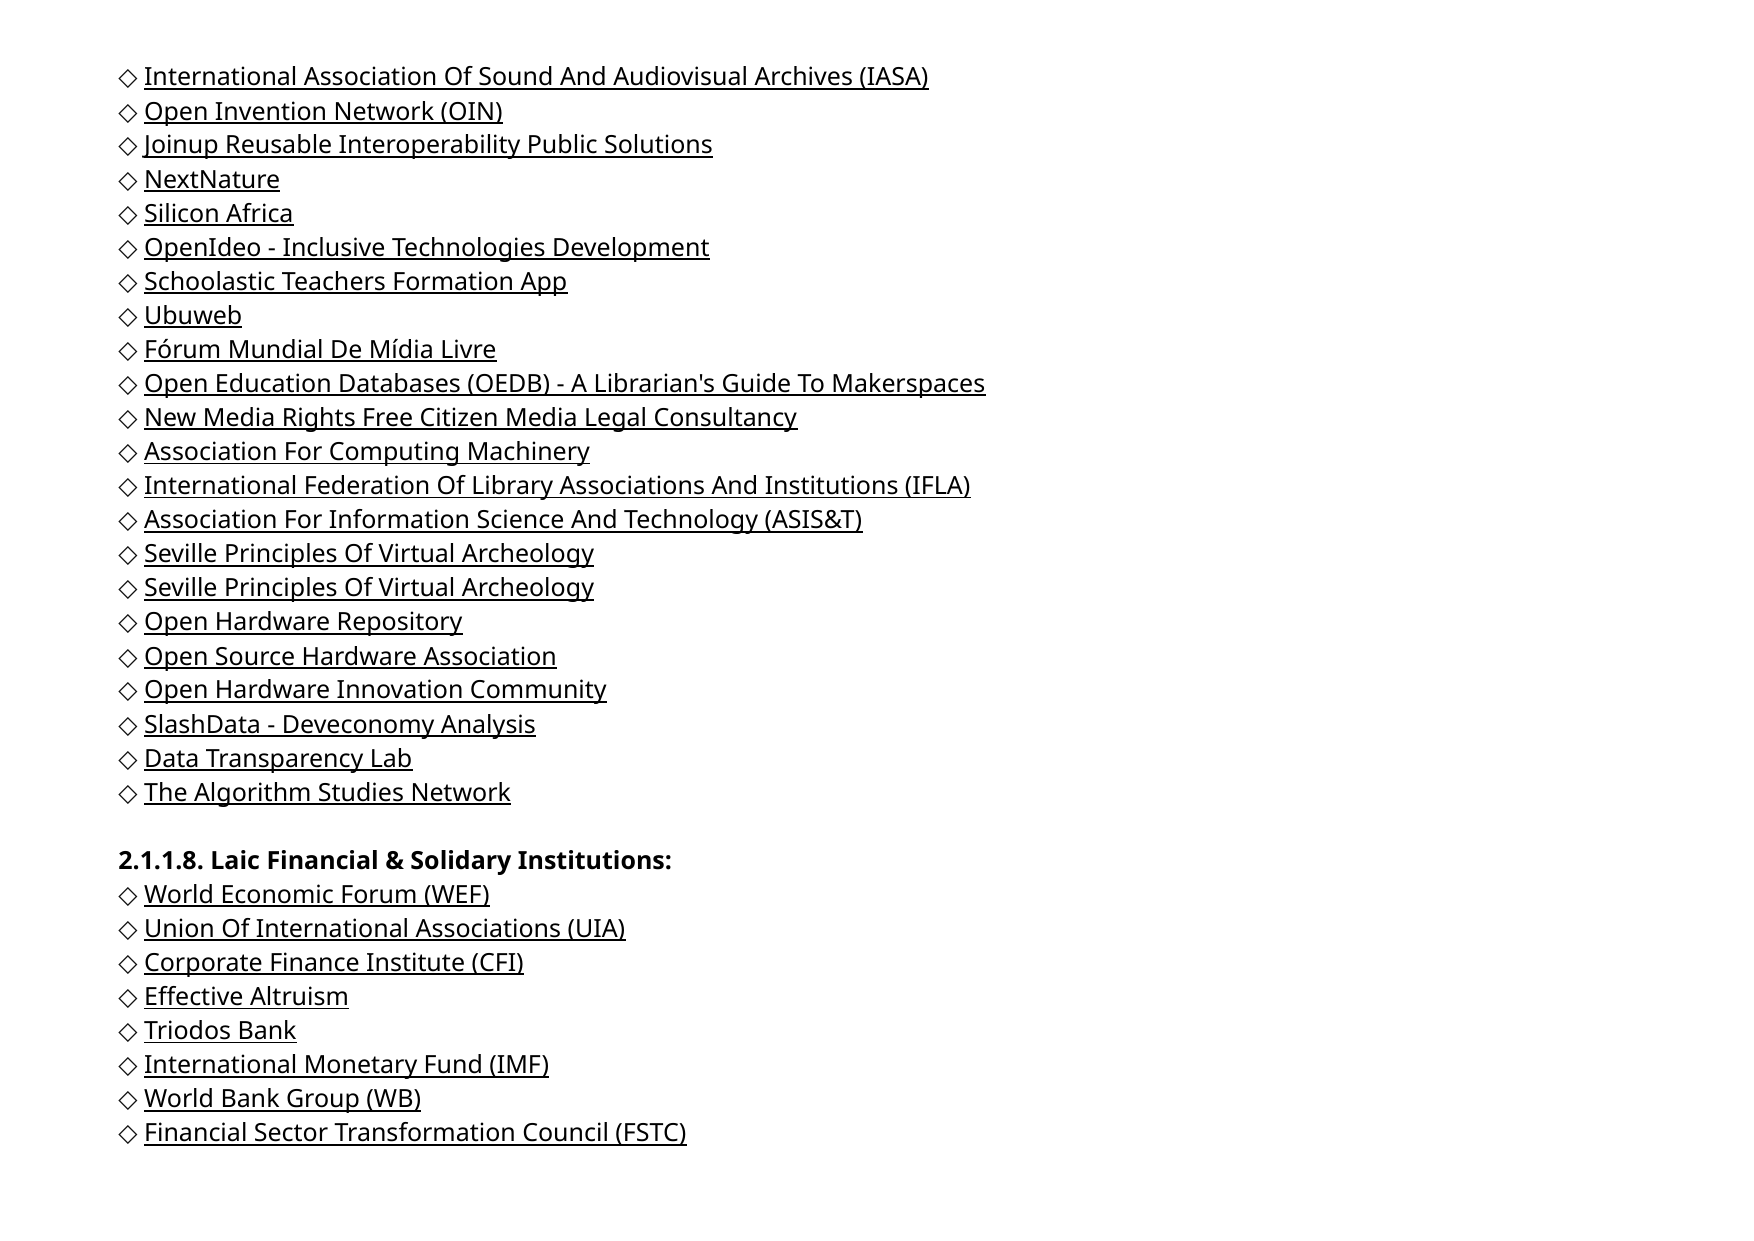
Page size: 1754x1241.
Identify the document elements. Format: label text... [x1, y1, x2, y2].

text ◇ New Media Rights Free Citizen Media Legal Consultancy [118, 400, 1695, 434]
text ◇ Ubuweb [118, 297, 1695, 332]
text ◇ World Bank Group (WB) [118, 1081, 1695, 1115]
text 2.1.1.8. Laic Financial & Solidary Institutions: [118, 842, 1695, 877]
text ◇ Fórum Mundial De Mídia Livre [118, 332, 1695, 366]
text ◇ Seville Principles Of Virtual Archeology [118, 570, 1695, 604]
text ◇ NextNature [118, 161, 1695, 195]
text ◇ Effective Altruism [118, 979, 1695, 1013]
text ◇ Open Source Hardware Association [118, 638, 1695, 672]
text ◇ Seville Principles Of Virtual Archeology [118, 536, 1695, 570]
text ◇ Open Hardware Innovation Community [118, 672, 1695, 706]
text ◇ Data Transparency Lab [118, 740, 1695, 774]
text ◇ Association For Computing Machinery [118, 434, 1695, 468]
text ◇ World Economic Forum (WEF) [118, 877, 1695, 911]
text ◇ Joinup Reusable Interoperability Public Solutions [118, 127, 1695, 161]
text ◇ Open Invention Network (OIN) [118, 93, 1695, 127]
text ◇ International Association Of Sound And Audiovisual Archives (IASA) [118, 59, 1695, 93]
text ◇ International Federation Of Library Associations And Institutions (IFLA) [118, 468, 1695, 502]
text ◇ Silicon Africa [118, 195, 1695, 229]
text ◇ Union Of International Associations (UIA) [118, 911, 1695, 945]
text ◇ Triodos Bank [118, 1013, 1695, 1047]
text ◇ Open Education Databases (OEDB) - A Librarian's Guide To Makerspaces [118, 366, 1695, 400]
text ◇ SlashData - Deveconomy Analysis [118, 706, 1695, 740]
text ◇ Association For Information Science And Technology (ASIS&T) [118, 502, 1695, 536]
text ◇ OpenIdeo - Inclusive Technologies Development [118, 229, 1695, 263]
text ◇ Financial Sector Transformation Council (FSTC) [118, 1115, 1695, 1149]
text ◇ The Algorithm Studies Network [118, 774, 1695, 808]
text ◇ Corporate Finance Institute (CFI) [118, 945, 1695, 979]
text ◇ Open Hardware Repository [118, 604, 1695, 638]
text ◇ International Monetary Fund (IMF) [118, 1047, 1695, 1081]
text ◇ Schoolastic Teachers Formation App [118, 263, 1695, 297]
